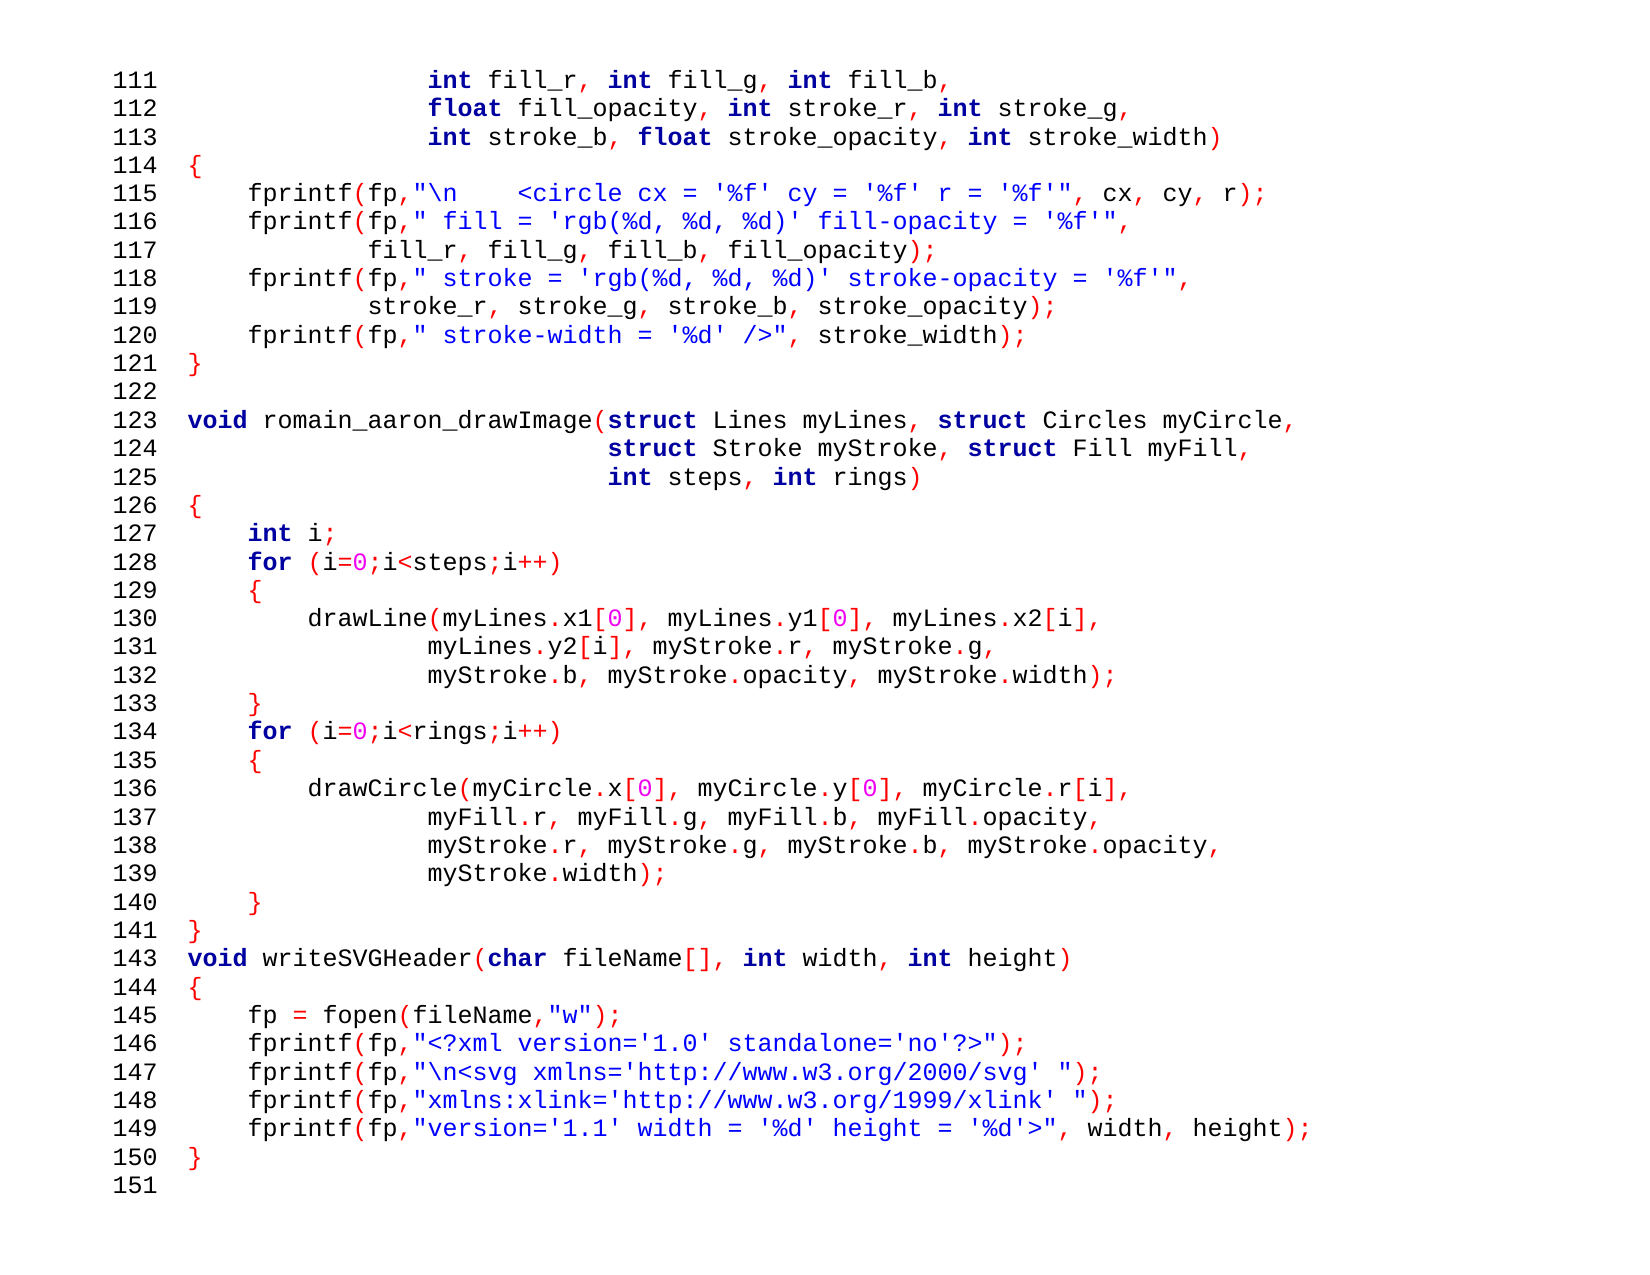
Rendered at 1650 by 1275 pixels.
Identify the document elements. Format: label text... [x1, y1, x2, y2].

subtitle 148 fprintf(fp,"xmlns:xlink='http://www.w3.org/1999/xlink' "); [112, 1087, 1537, 1116]
subtitle 130 drawLine(myLines.x1[0], myLines.y1[0], myLines.x2[i], [592, 606, 668, 634]
subtitle 143 void writeSVGHeader(char fileName[], int width, int height) [112, 946, 263, 974]
subtitle 145 fp = fopen(fileName,"w"); [112, 1002, 1537, 1031]
subtitle 131 myLines.y2[i], myStroke.r, myStroke.g, [802, 634, 833, 662]
subtitle 136 drawCircle(myCircle.x[0], myCircle.y[0], myCircle.r[i], [112, 776, 308, 804]
subtitle 128 for (i=0;i<steps;i++) [517, 549, 1537, 577]
subtitle 115 fprintf(fp,"\n <circle cx = '%f' cy = '%f' r = '%f'", cx, cy, r); [397, 181, 1103, 209]
subtitle 147 fprintf(fp,"\n<svg xmlns='http://www.w3.org/2000/svg' "); [397, 1059, 1537, 1087]
subtitle 126 { [112, 492, 1537, 521]
subtitle 137 myFill.r, myFill.g, myFill.b, myFill.opacity, [1087, 804, 1537, 832]
subtitle 134 for (i=0;i<rings;i++) [112, 719, 323, 747]
subtitle 129 { [112, 577, 1537, 606]
subtitle 139 myStroke.width); [112, 861, 428, 889]
subtitle 146 fprintf(fp,"<?xml version='1.0' standalone='no'?>"); [397, 1031, 1537, 1059]
subtitle 143 void writeSVGHeader(char fileName[], int width, int height) [1057, 946, 1537, 974]
subtitle 120 fprintf(fp," stroke-width = '%d' />", stroke_width); [997, 322, 1537, 351]
subtitle 123 void romain_aaron_drawImage(struct Lines myLines, struct Circles myCircle, [112, 407, 263, 436]
subtitle 136 drawCircle(myCircle.x[0], myCircle.y[0], myCircle.r[i], [847, 776, 923, 804]
subtitle 140 } [112, 889, 1537, 917]
subtitle 113 int stroke_b, float stroke_opacity, int stroke_width) [937, 124, 1028, 152]
subtitle 150 } [112, 1144, 1537, 1172]
subtitle 125 int steps, int rings) [742, 464, 833, 492]
subtitle 113 int stroke_b, float stroke_opacity, int stroke_width) [112, 124, 488, 152]
subtitle 115 fprintf(fp,"\n <circle cx = '%f' cy = '%f' r = '%f'", cx, cy, r); [112, 181, 248, 209]
subtitle 113 int stroke_b, float stroke_opacity, int stroke_width) [607, 124, 728, 152]
subtitle 118 fprintf(fp," stroke = 'rgb(%d, %d, %d)' stroke-opacity = '%f'", [397, 266, 1537, 294]
subtitle 149 fprintf(fp,"version='1.1' width = '%d' height = '%d'>", width, height); [1282, 1116, 1537, 1144]
subtitle 141 } [112, 917, 1537, 946]
subtitle 138 myStroke.r, myStroke.g, myStroke.b, myStroke.opacity, [112, 832, 428, 861]
subtitle 143 void writeSVGHeader(char fileName[], int width, int height) [877, 946, 968, 974]
subtitle 128 for (i=0;i<steps;i++) [337, 549, 383, 577]
subtitle 146 fprintf(fp,"<?xml version='1.0' standalone='no'?>"); [112, 1031, 248, 1059]
subtitle 136 drawCircle(myCircle.x[0], myCircle.y[0], myCircle.r[i], [622, 776, 698, 804]
subtitle 112 float fill_opacity, int stroke_r, int stroke_g, [907, 96, 998, 124]
subtitle 124 struct Stroke myStroke, struct Fill myFill, [937, 436, 1073, 464]
subtitle 132 myStroke.b, myStroke.opacity, myStroke.width); [112, 662, 1537, 691]
subtitle 131 myLines.y2[i], myStroke.r, myStroke.g, [112, 634, 428, 662]
subtitle 151 [112, 1172, 1537, 1201]
subtitle 143 void writeSVGHeader(char fileName[], int width, int height) [472, 946, 563, 974]
subtitle 135 { [112, 747, 1537, 776]
subtitle 131 myLines.y2[i], myStroke.r, myStroke.g, [982, 634, 1537, 662]
subtitle 120 fprintf(fp," stroke-width = '%d' />", stroke_width); [397, 322, 818, 351]
subtitle 128 for (i=0;i<steps;i++) [112, 549, 323, 577]
subtitle 138 myStroke.r, myStroke.g, myStroke.b, myStroke.opacity, [1207, 832, 1537, 861]
subtitle 113 int stroke_b, float stroke_opacity, int stroke_width) [1207, 124, 1537, 152]
subtitle 131 myLines.y2[i], myStroke.r, myStroke.g, [607, 634, 653, 662]
subtitle 134 for (i=0;i<rings;i++) [337, 719, 383, 747]
subtitle 137 myFill.r, myFill.g, myFill.b, myFill.opacity, [112, 804, 428, 832]
subtitle 112 float fill_opacity, int stroke_r, int stroke_g, [1117, 96, 1537, 124]
subtitle 119 stroke_r, stroke_g, stroke_b, stroke_opacity); [112, 294, 368, 322]
subtitle 134 for (i=0;i<rings;i++) [517, 719, 1537, 747]
subtitle 143 void writeSVGHeader(char fileName[], int width, int height) [682, 946, 803, 974]
subtitle 125 int steps, int rings) [112, 464, 668, 492]
subtitle 133 } [112, 691, 1537, 719]
subtitle 116 fprintf(fp," fill = 'rgb(%d, %d, %d)' fill-opacity = '%f'", [112, 209, 248, 237]
subtitle 130 drawLine(myLines.x1[0], myLines.y1[0], myLines.x2[i], [112, 606, 308, 634]
subtitle 127 int i; [112, 521, 308, 549]
subtitle 147 fprintf(fp,"\n<svg xmlns='http://www.w3.org/2000/svg' "); [112, 1059, 248, 1087]
subtitle 116 fprintf(fp," fill = 'rgb(%d, %d, %d)' fill-opacity = '%f'", [397, 209, 1537, 237]
subtitle 124 struct Stroke myStroke, struct Fill myFill, [1237, 436, 1537, 464]
subtitle 149 fprintf(fp,"version='1.1' width = '%d' height = '%d'>", width, height); [397, 1116, 1088, 1144]
subtitle 121 } [112, 351, 1537, 379]
subtitle 130 drawLine(myLines.x1[0], myLines.y1[0], myLines.x2[i], [817, 606, 893, 634]
subtitle 114 { [112, 152, 1537, 181]
subtitle 125 int steps, int rings) [907, 464, 1537, 492]
subtitle 123 void romain_aaron_drawImage(struct Lines myLines, struct Circles myCircle, [907, 407, 1043, 436]
subtitle 111 int fill_r, int fill_g, int fill_b, [112, 67, 1537, 96]
subtitle 115 fprintf(fp,"\n <circle cx = '%f' cy = '%f' r = '%f'", cx, cy, r); [1237, 181, 1537, 209]
subtitle 139 myStroke.width); [547, 861, 563, 889]
subtitle 120 fprintf(fp," stroke-width = '%d' />", stroke_width); [112, 322, 248, 351]
subtitle 149 fprintf(fp,"version='1.1' width = '%d' height = '%d'>", width, height); [112, 1116, 248, 1144]
subtitle 144 { [112, 974, 1537, 1002]
subtitle 139 myStroke.width); [637, 861, 1537, 889]
subtitle 127 int i; [322, 521, 1537, 549]
subtitle 123 void romain_aaron_drawImage(struct Lines myLines, struct Circles myCircle, [1282, 407, 1537, 436]
subtitle 136 drawCircle(myCircle.x[0], myCircle.y[0], myCircle.r[i], [1102, 776, 1537, 804]
subtitle 112 float fill_opacity, int stroke_r, int stroke_g, [697, 96, 788, 124]
subtitle 117 fill_r, fill_g, fill_b, fill_opacity); [112, 237, 1537, 266]
subtitle 119 stroke_r, stroke_g, stroke_b, stroke_opacity); [1027, 294, 1537, 322]
subtitle 118 fprintf(fp," stroke = 'rgb(%d, %d, %d)' stroke-opacity = '%f'", [112, 266, 248, 294]
subtitle 112 float fill_opacity, int stroke_r, int stroke_g, [112, 96, 518, 124]
subtitle 123 void romain_aaron_drawImage(struct Lines myLines, struct Circles myCircle, [592, 407, 713, 436]
subtitle 122 [112, 379, 1537, 407]
subtitle 130 drawLine(myLines.x1[0], myLines.y1[0], myLines.x2[i], [1072, 606, 1537, 634]
subtitle 124 struct Stroke myStroke, struct Fill myFill, [112, 436, 713, 464]
